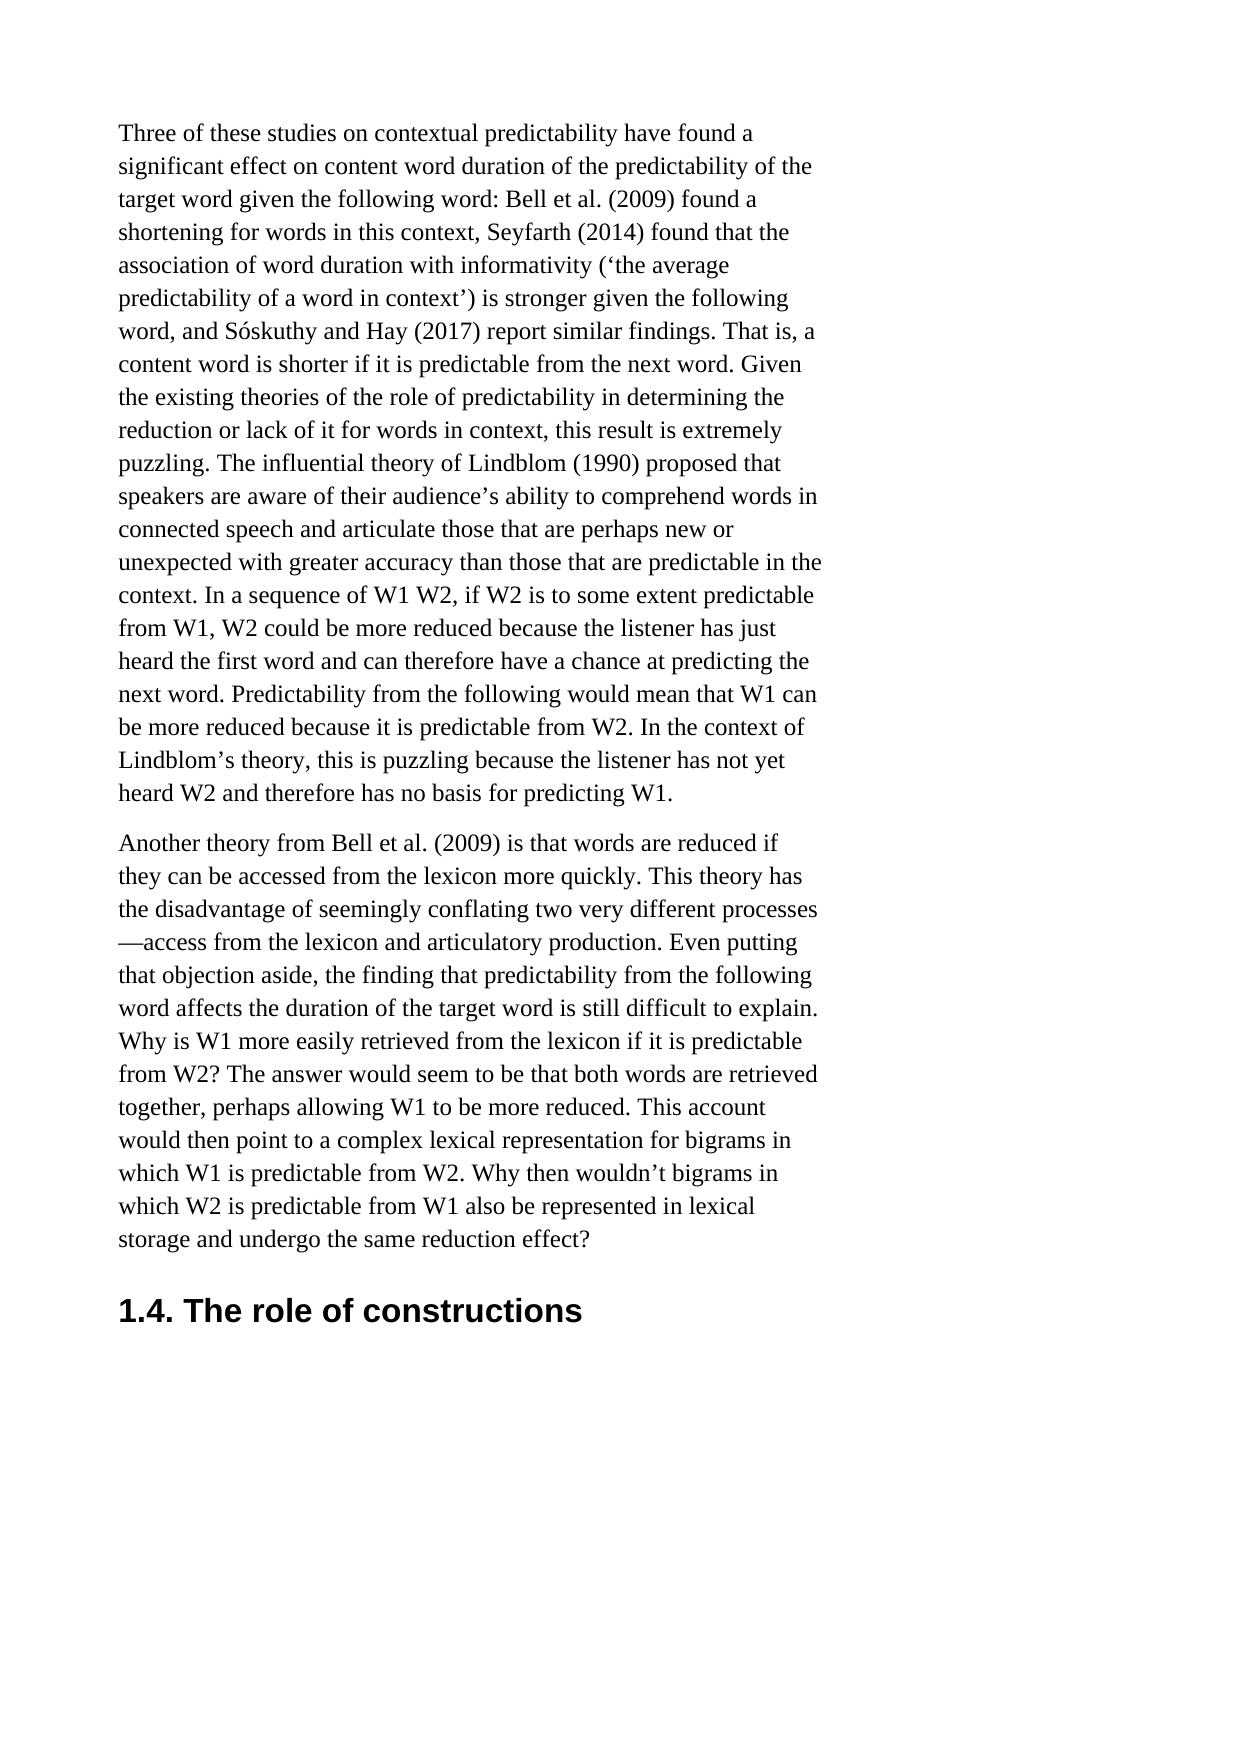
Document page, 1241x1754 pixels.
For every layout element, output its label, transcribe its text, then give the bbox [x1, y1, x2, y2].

text Three of these studies on contextual predictability have found a significant effect on content word duration of the predictability of the target word given the following word: Bell et al. (2009) found a shortening for words in this context, Seyfarth (2014) found that the association of word duration with informativity (‘the average predictability of a word in context’) is stronger given the following word, and Sóskuthy and Hay (2017) report similar findings. That is, a content word is shorter if it is predictable from the next word. Given the existing theories of the role of predictability in determining the reduction or lack of it for words in context, this result is extremely puzzling. The influential theory of Lindblom (1990) proposed that speakers are aware of their audience’s ability to comprehend words in connected speech and articulate those that are perhaps new or unexpected with greater accuracy than those that are predictable in the context. In a sequence of W1 W2, if W2 is to some extent predictable from W1, W2 could be more reduced because the listener has just heard the first word and can therefore have a chance at predicting the next word. Predictability from the following would mean that W1 can be more reduced because it is predictable from W2. In the context of Lindblom’s theory, this is puzzling because the listener has not yet heard W2 and therefore has no basis for predicting W1. [118, 118, 827, 807]
text Another theory from Bell et al. (2009) is that words are reduced if they can be accessed from the lexicon more quickly. This theory has the disadvantage of seemingly conflating two very different processes—access from the lexicon and articulatory production. Even putting that objection aside, the finding that predictability from the following word affects the duration of the target word is still difficult to explain. Why is W1 more easily retrieved from the lexicon if it is predictable from W2? The answer would seem to be that both words are retrieved together, perhaps allowing W1 to be more reduced. This account would then point to a complex lexical representation for bigrams in which W1 is predictable from W2. Why then wouldn’t bigrams in which W2 is predictable from W1 also be represented in lexical storage and undergo the same reduction effect? [118, 828, 827, 1253]
subtitle 1.4. The role of constructions [118, 1291, 827, 1329]
